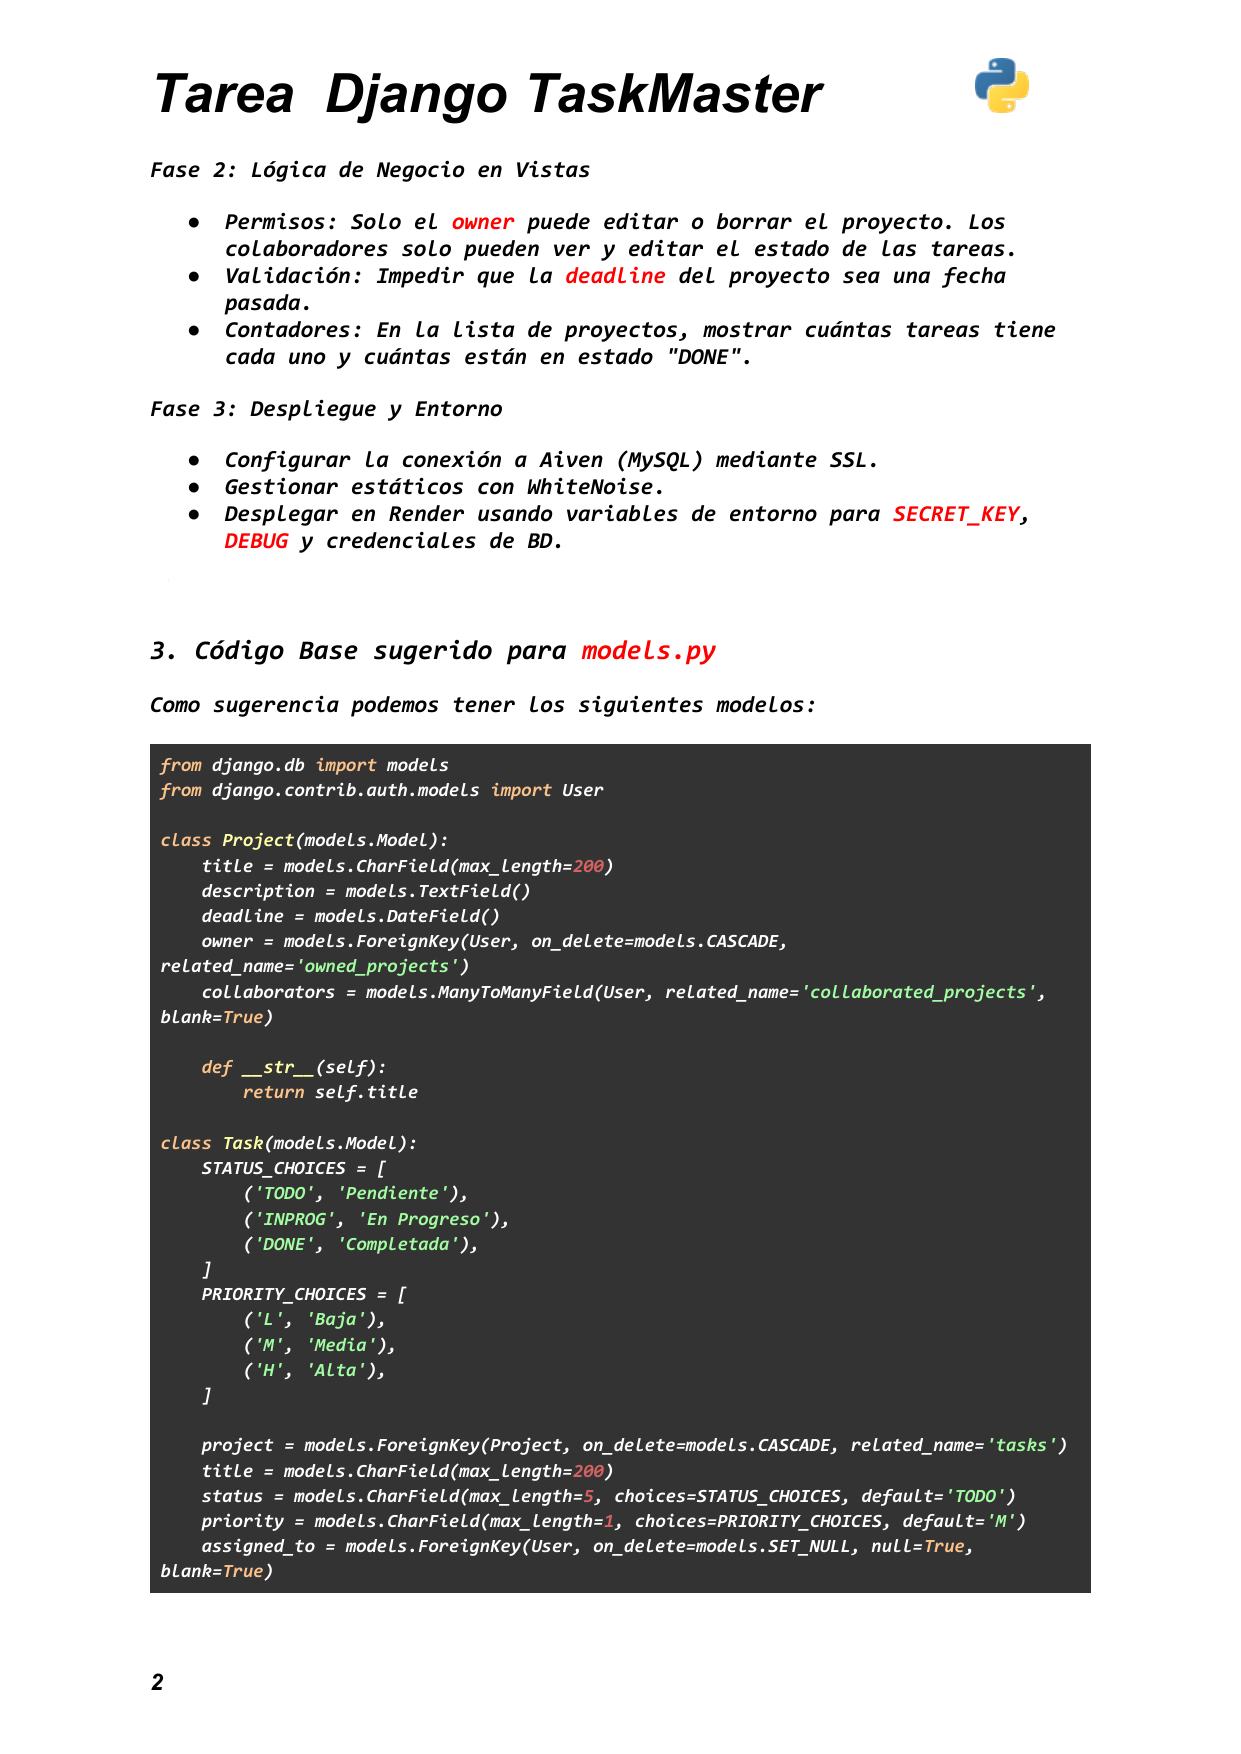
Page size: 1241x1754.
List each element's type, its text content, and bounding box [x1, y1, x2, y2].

picture [975, 58, 1029, 113]
text Como sugerencia podemos tener los siguientes modelos: [150, 692, 1090, 719]
subtitle 3. Código Base sugerido para models.py [150, 635, 1090, 667]
list Validación: Impedir que la deadline del proyecto sea una fecha pasada. [187, 263, 1090, 316]
list Configurar la conexión a Aiven (MySQL) mediante SSL. [187, 447, 1090, 474]
list Desplegar en Render usando variables de entorno para SECRET_KEY, DEBUG y credenciales de BD. [187, 501, 1090, 554]
subtitle Fase 2: Lógica de Negocio en Vistas [150, 157, 1090, 184]
subtitle Fase 3: Despliegue y Entorno [150, 395, 1090, 422]
table_header from django.db import models from django.contrib.auth.models import User class Project(models.Model): title = models.CharField(max_length=200) description = models.TextField() deadline = models.DateField() owner = models.ForeignKey(User, on_delete=models.CASCADE, related_name='owned_projects') collaborators = models.ManyToManyField(User, related_name='collaborated_projects', blank=True) def __str__(self): return self.title class Task(models.Model): STATUS_CHOICES = [ ('TODO', 'Pendiente'), ('INPROG', 'En Progreso'), ('DONE', 'Completada'), ] PRIORITY_CHOICES = [ ('L', 'Baja'), ('M', 'Media'), ('H', 'Alta'), ] project = models.ForeignKey(Project, on_delete=models.CASCADE, related_name='tasks') title = models.CharField(max_length=200) status = models.CharField(max_length=5, choices=STATUS_CHOICES, default='TODO') priority = models.CharField(max_length=1, choices=PRIORITY_CHOICES, default='M') assigned_to = models.ForeignKey(User, on_delete=models.SET_NULL, null=True, blank=True) [150, 744, 1091, 1593]
list Contadores: En la lista de proyectos, mostrar cuántas tareas tiene cada uno y cuántas están en estado "DONE". [187, 316, 1090, 370]
list Gestionar estáticos con WhiteNoise. [187, 474, 1090, 501]
list Permisos: Solo el owner puede editar o borrar el proyecto. Los colaboradores solo pueden ver y editar el estado de las tareas. [187, 209, 1090, 263]
